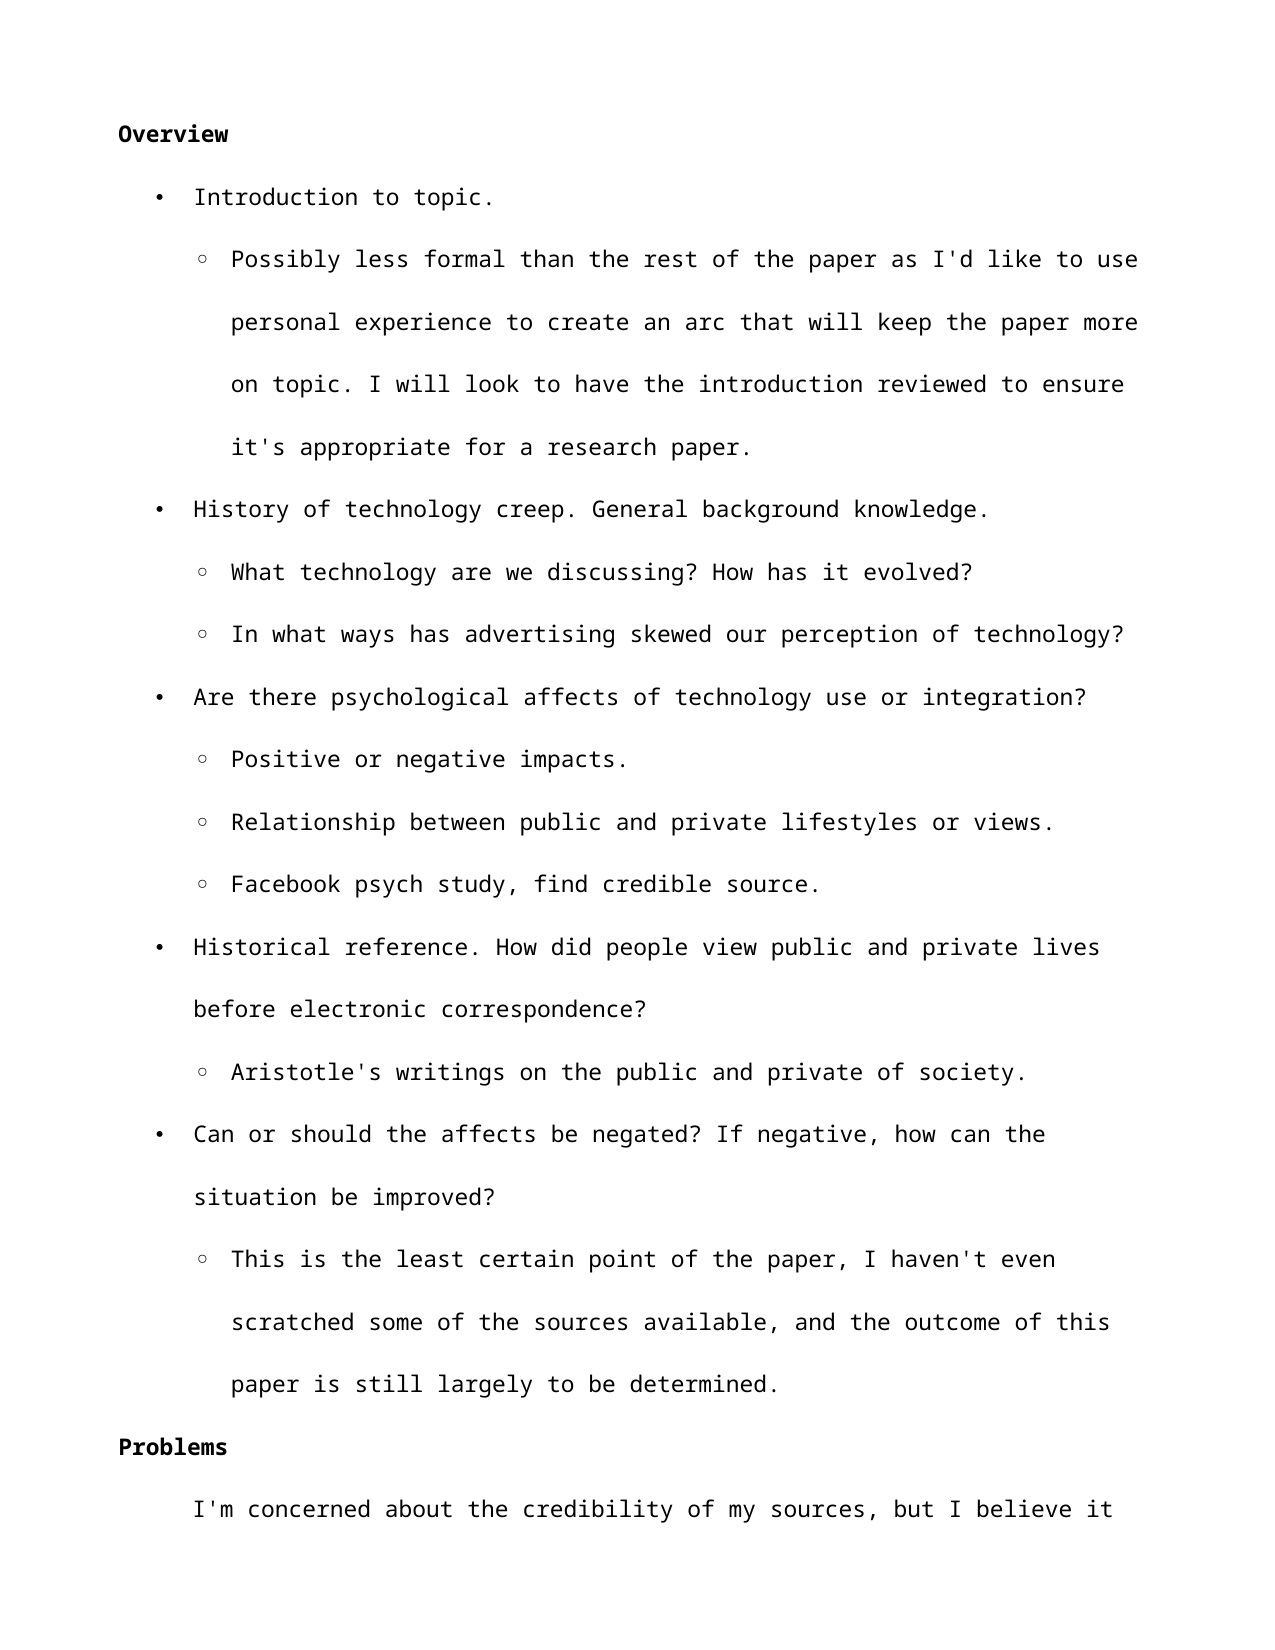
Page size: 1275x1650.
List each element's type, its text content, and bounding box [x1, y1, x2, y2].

list This is the least certain point of the paper, I haven't even scratched some of the sources available, and the outcome of this paper is still largely to be determined. [193, 1243, 1157, 1399]
text Problems [118, 1431, 1157, 1462]
list In what ways has advertising skewed our perception of technology? [193, 618, 1157, 649]
list Are there psychological affects of technology use or integration? [156, 681, 1157, 712]
list Can or should the affects be negated? If negative, how can the situation be improved? [156, 1118, 1157, 1212]
list Positive or negative impacts. [193, 743, 1157, 774]
text Overview [118, 118, 1157, 149]
list Facebook psych study, find credible source. [193, 868, 1157, 899]
list Historical reference. How did people view public and private lives before electronic correspondence? [156, 931, 1157, 1024]
text I'm concerned about the credibility of my sources, but I believe it [118, 1493, 1157, 1524]
list What technology are we discussing? How has it evolved? [193, 556, 1157, 587]
list Relationship between public and private lifestyles or views. [193, 806, 1157, 837]
list Introduction to topic. [156, 181, 1157, 212]
list History of technology creep. General background knowledge. [156, 493, 1157, 524]
list Possibly less formal than the rest of the paper as I'd like to use personal experience to create an arc that will keep the paper more on topic. I will look to have the introduction reviewed to ensure it's appropriate for a research paper. [193, 243, 1157, 462]
list Aristotle's writings on the public and private of society. [193, 1056, 1157, 1087]
